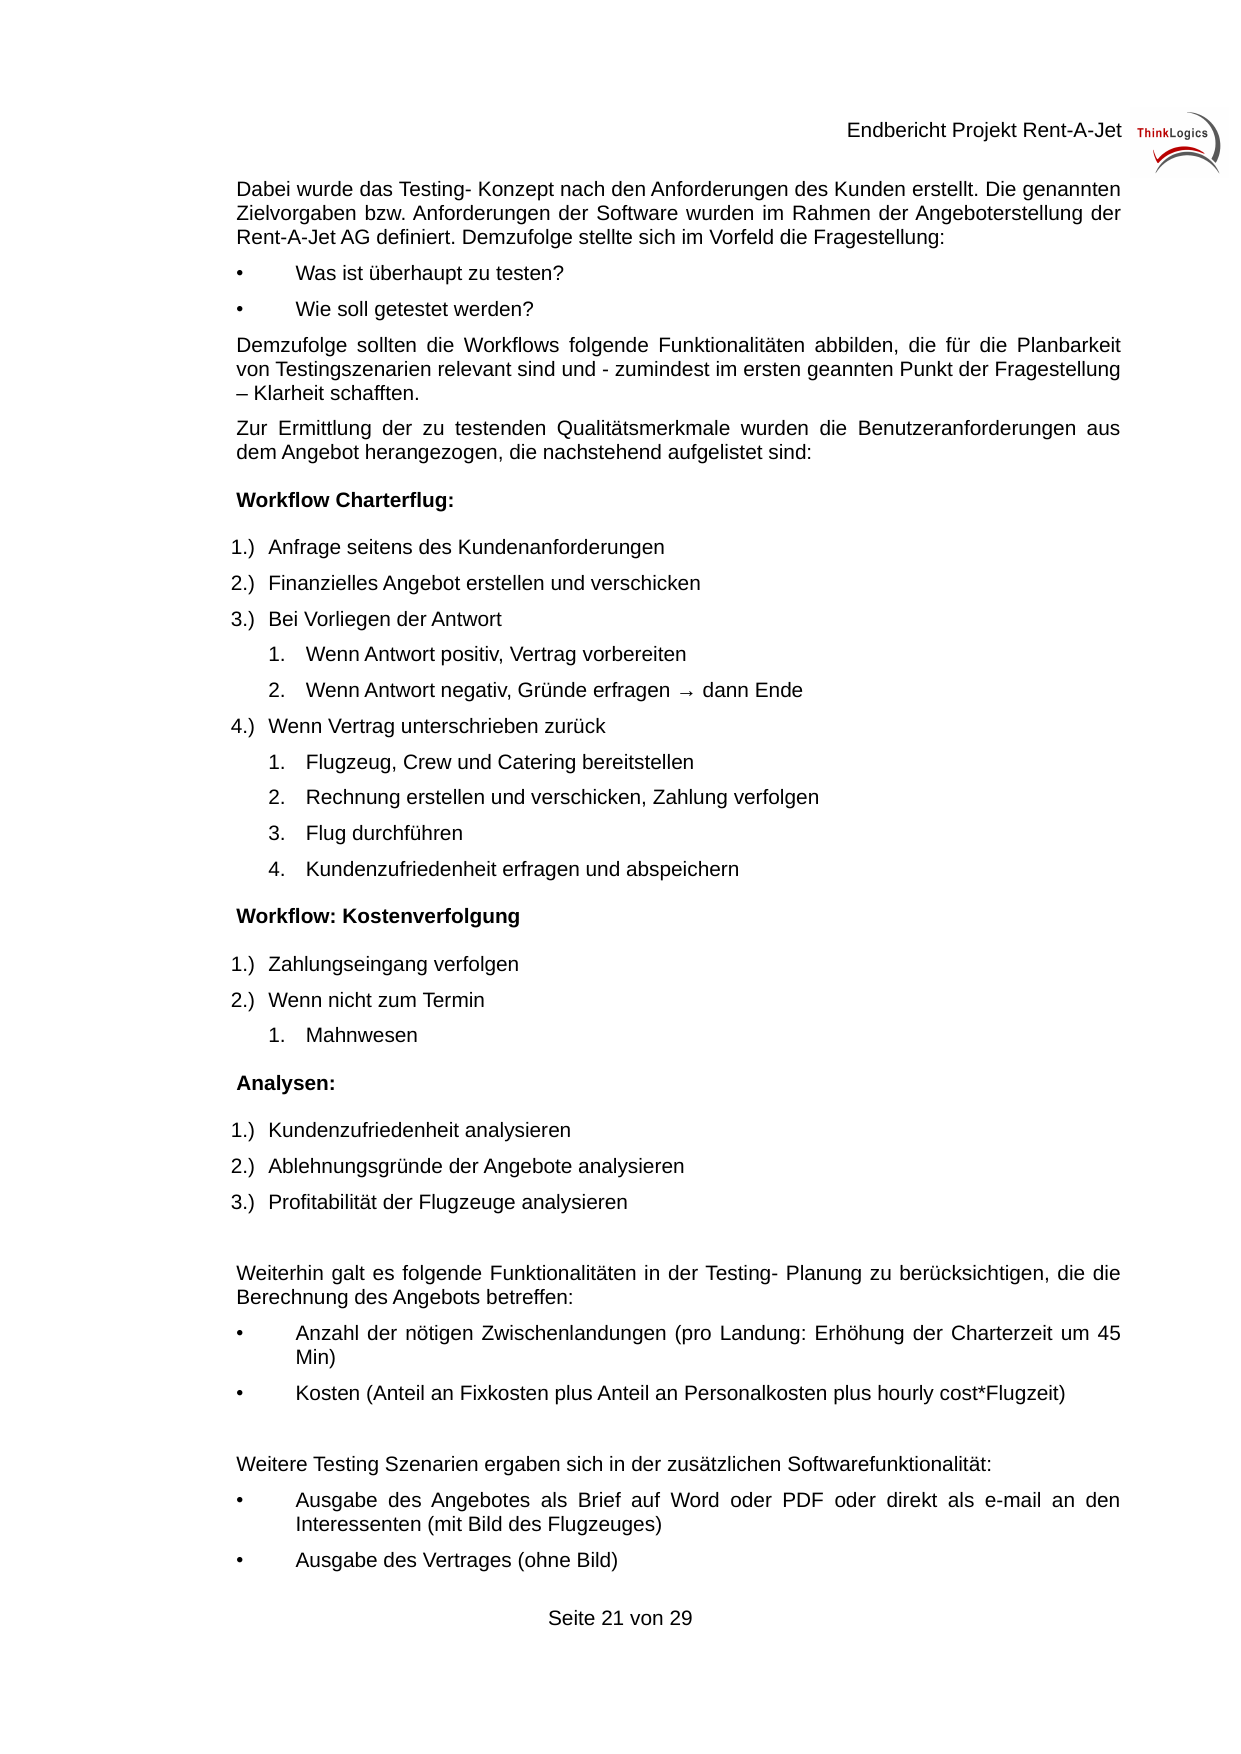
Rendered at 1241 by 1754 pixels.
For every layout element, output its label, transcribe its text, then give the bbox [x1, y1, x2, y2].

list Anzahl der nötigen Zwischenlandungen (pro Landung: Erhöhung der Charterzeit um 45 Min) [236, 1321, 1122, 1369]
list Bei Vorliegen der Antwort [231, 607, 1122, 631]
list Kundenzufriedenheit erfragen und abspeichern [268, 857, 1122, 881]
list Ausgabe des Angebotes als Brief auf Word oder PDF oder direkt als e-mail an den Interessenten (mit Bild des Flugzeuges) [236, 1488, 1122, 1536]
list Ablehnungsgründe der Angebote analysieren [231, 1154, 1122, 1178]
list Wenn Vertrag unterschrieben zurück [231, 714, 1122, 738]
text Analysen: [236, 1071, 1122, 1095]
text Zur Ermittlung der zu testenden Qualitätsmerkmale wurden die Benutzeranforderungen aus dem Angebot herangezogen, die nachstehend aufgelistet sind: [236, 416, 1122, 464]
list Zahlungseingang verfolgen [231, 952, 1122, 976]
text Workflow: Kostenverfolgung [236, 904, 1122, 928]
list Flug durchführen [268, 821, 1122, 845]
text Workflow Charterflug: [236, 488, 1122, 512]
text Weiterhin galt es folgende Funktionalitäten in der Testing- Planung zu berücksichtigen, die die Berechnung des Angebots betreffen: [236, 1261, 1122, 1309]
list Wie soll getestet werden? [236, 297, 1122, 321]
list Kosten (Anteil an Fixkosten plus Anteil an Personalkosten plus hourly cost*Flugzeit) [236, 1381, 1122, 1405]
list Wenn nicht zum Termin [231, 987, 1122, 1011]
list Flugzeug, Crew und Catering bereitstellen [268, 749, 1122, 773]
list Finanzielles Angebot erstellen und verschicken [231, 571, 1122, 595]
list Kundenzufriedenheit analysieren [231, 1118, 1122, 1142]
text Demzufolge sollten die Workflows folgende Funktionalitäten abbilden, die für die Planbarkeit von Testingszenarien relevant sind und - zumindest im ersten geannten Punkt der Fragestellung – Klarheit schafften. [236, 332, 1122, 404]
list Wenn Antwort negativ, Gründe erfragen → dann Ende [268, 678, 1122, 702]
list Was ist überhaupt zu testen? [236, 261, 1122, 285]
list Ausgabe des Vertrages (ohne Bild) [236, 1548, 1122, 1572]
text Weitere Testing Szenarien ergaben sich in der zusätzlichen Softwarefunktionalität: [236, 1452, 1122, 1476]
list Rechnung erstellen und verschicken, Zahlung verfolgen [268, 785, 1122, 809]
list Profitabilität der Flugzeuge analysieren [231, 1190, 1122, 1214]
list Mahnwesen [268, 1023, 1122, 1047]
list Wenn Antwort positiv, Vertrag vorbereiten [268, 642, 1122, 666]
text Dabei wurde das Testing- Konzept nach den Anforderungen des Kunden erstellt. Die genannten Zielvorgaben bzw. Anforderungen der Software wurden im Rahmen der Angeboterstellung der Rent-A-Jet AG definiert. Demzufolge stellte sich im Vorfeld die Fragestellung: [236, 177, 1122, 249]
list Anfrage seitens des Kundenanforderungen [231, 535, 1122, 559]
picture [1130, 107, 1230, 178]
